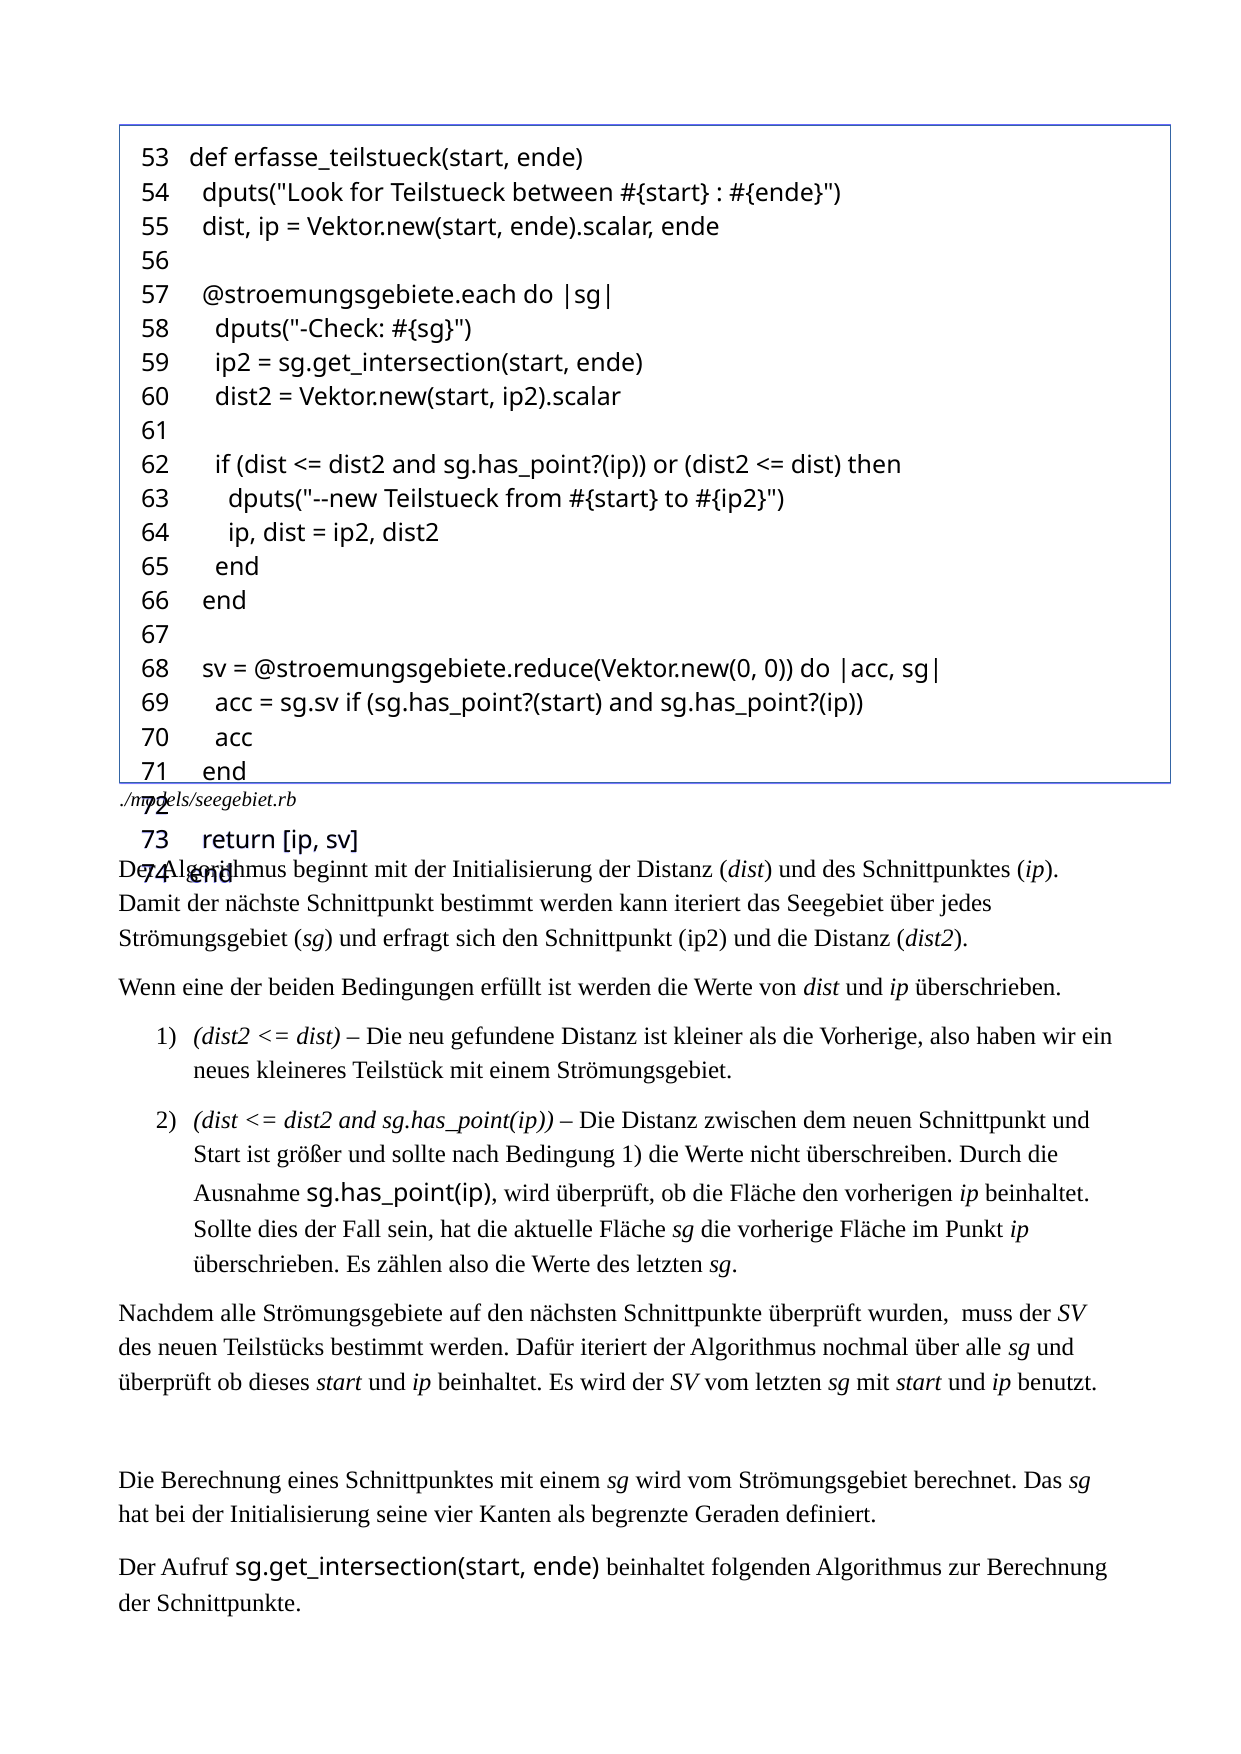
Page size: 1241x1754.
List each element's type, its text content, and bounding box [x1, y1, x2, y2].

text Die Berechnung eines Schnittpunktes mit einem sg wird vom Strömungsgebiet berechnet. Das sg hat bei der Initialisierung seine vier Kanten als begrenzte Geraden definiert. [118, 1465, 1122, 1528]
list (dist <= dist2 and sg.has_point(ip)) – Die Distanz zwischen dem neuen Schnittpunkt und Start ist größer und sollte nach Bedingung 1) die Werte nicht überschreiben. Durch die Ausnahme sg.has_point(ip), wird überprüft, ob die Fläche den vorherigen ip beinhaltet. Sollte dies der Fall sein, hat die aktuelle Fläche sg die vorherige Fläche im Punkt ip überschrieben. Es zählen also die Werte des letzten sg. [156, 1105, 1122, 1278]
text Wenn eine der beiden Bedingungen erfüllt ist werden die Werte von dist und ip überschrieben. [118, 972, 1122, 1001]
text Der Aufruf sg.get_intersection(start, ende) beinhaltet folgenden Algorithmus zur Berechnung der Schnittpunkte. [118, 1549, 1122, 1617]
text Der Algorithmus beginnt mit der Initialisierung der Distanz (dist) und des Schnittpunktes (ip). Damit der nächste Schnittpunkt bestimmt werden kann iteriert das Seegebiet über jedes Strömungsgebiet (sg) und erfragt sich den Schnittpunkt (ip2) und die Distanz (dist2). [118, 854, 1122, 952]
text Nachdem alle Strömungsgebiete auf den nächsten Schnittpunkte überprüft wurden, muss der SV des neuen Teilstücks bestimmt werden. Dafür iteriert der Algorithmus nochmal über alle sg und überprüft ob dieses start und ip beinhaltet. Es wird der SV vom letzten sg mit start und ip benutzt. [118, 1298, 1122, 1396]
list (dist2 <= dist) – Die neu gefundene Distanz ist kleiner als die Vorherige, also haben wir ein neues kleineres Teilstück mit einem Strömungsgebiet. [156, 1021, 1122, 1084]
text ./models/seegebiet.rb [119, 785, 1171, 811]
